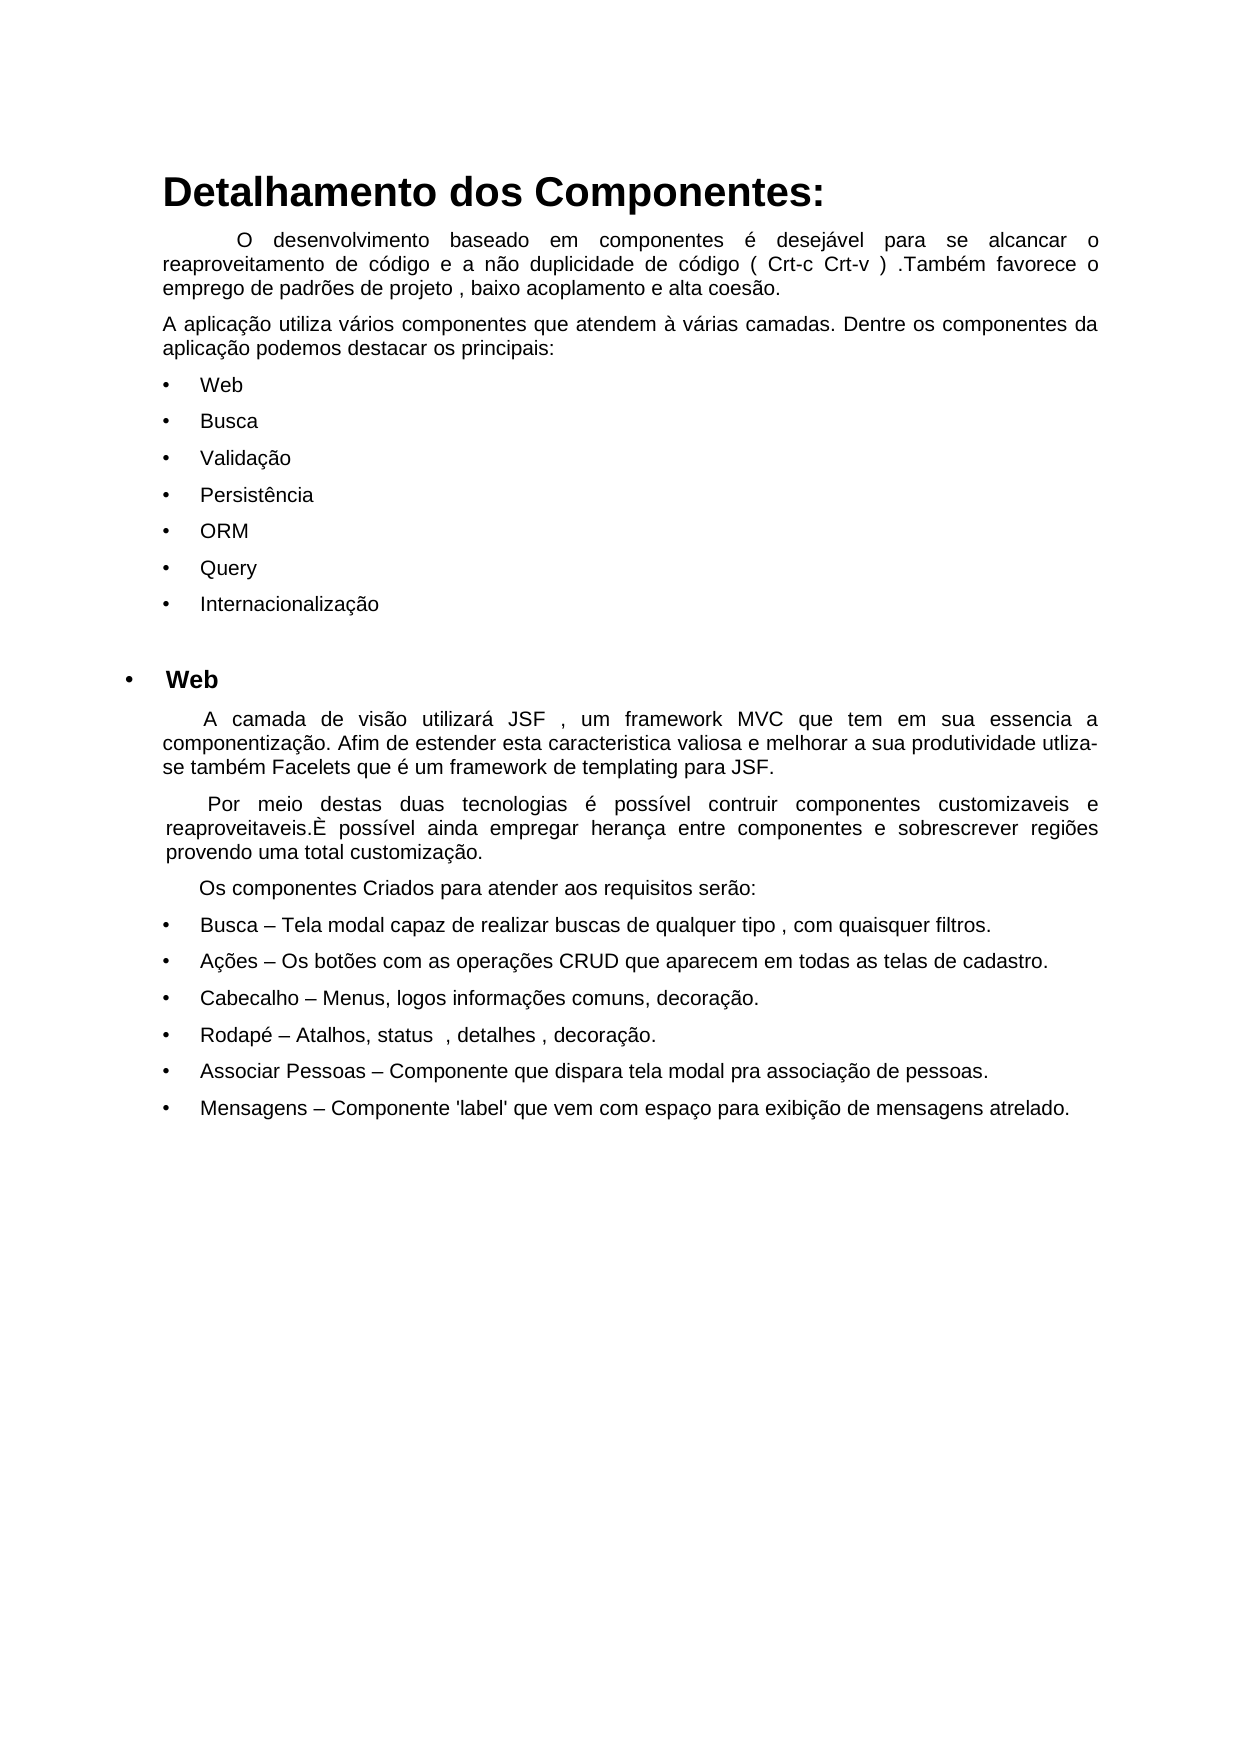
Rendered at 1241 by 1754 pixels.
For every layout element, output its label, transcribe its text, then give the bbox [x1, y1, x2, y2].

list Query [162, 556, 1100, 580]
text Detalhamento dos Componentes: [162, 167, 1100, 215]
list Busca – Tela modal capaz de realizar buscas de qualquer tipo , com quaisquer filtros. [162, 913, 1100, 937]
text A camada de visão utilizará JSF , um framework MVC que tem em sua essencia a componentização. Afim de estender esta caracteristica valiosa e melhorar a sua produtividade utliza-se também Facelets que é um framework de templating para JSF. [162, 707, 1100, 779]
list Busca [162, 409, 1100, 433]
list Persistência [162, 483, 1100, 507]
list Associar Pessoas – Componente que dispara tela modal pra associação de pessoas. [162, 1059, 1100, 1083]
list Internacionalização [162, 592, 1100, 616]
list Web [125, 665, 1100, 694]
list Web [162, 373, 1100, 397]
list ORM [162, 519, 1100, 543]
text Por meio destas duas tecnologias é possível contruir componentes customizaveis e reaproveitaveis.È possível ainda empregar herança entre componentes e sobrescrever regiões provendo uma total customização. [166, 792, 1100, 864]
list Rodapé – Atalhos, status , detalhes , decoração. [162, 1023, 1100, 1047]
text Os componentes Criados para atender aos requisitos serão: [125, 876, 1100, 900]
text A aplicação utiliza vários componentes que atendem à várias camadas. Dentre os componentes da aplicação podemos destacar os principais: [162, 312, 1100, 360]
text O desenvolvimento baseado em componentes é desejável para se alcancar o reaproveitamento de código e a não duplicidade de código ( Crt-c Crt-v ) .Também favorece o emprego de padrões de projeto , baixo acoplamento e alta coesão. [162, 228, 1100, 300]
list Mensagens – Componente 'label' que vem com espaço para exibição de mensagens atrelado. [162, 1096, 1100, 1120]
list Ações – Os botões com as operações CRUD que aparecem em todas as telas de cadastro. [162, 949, 1100, 973]
list Validação [162, 446, 1100, 470]
list Cabecalho – Menus, logos informações comuns, decoração. [162, 986, 1100, 1010]
